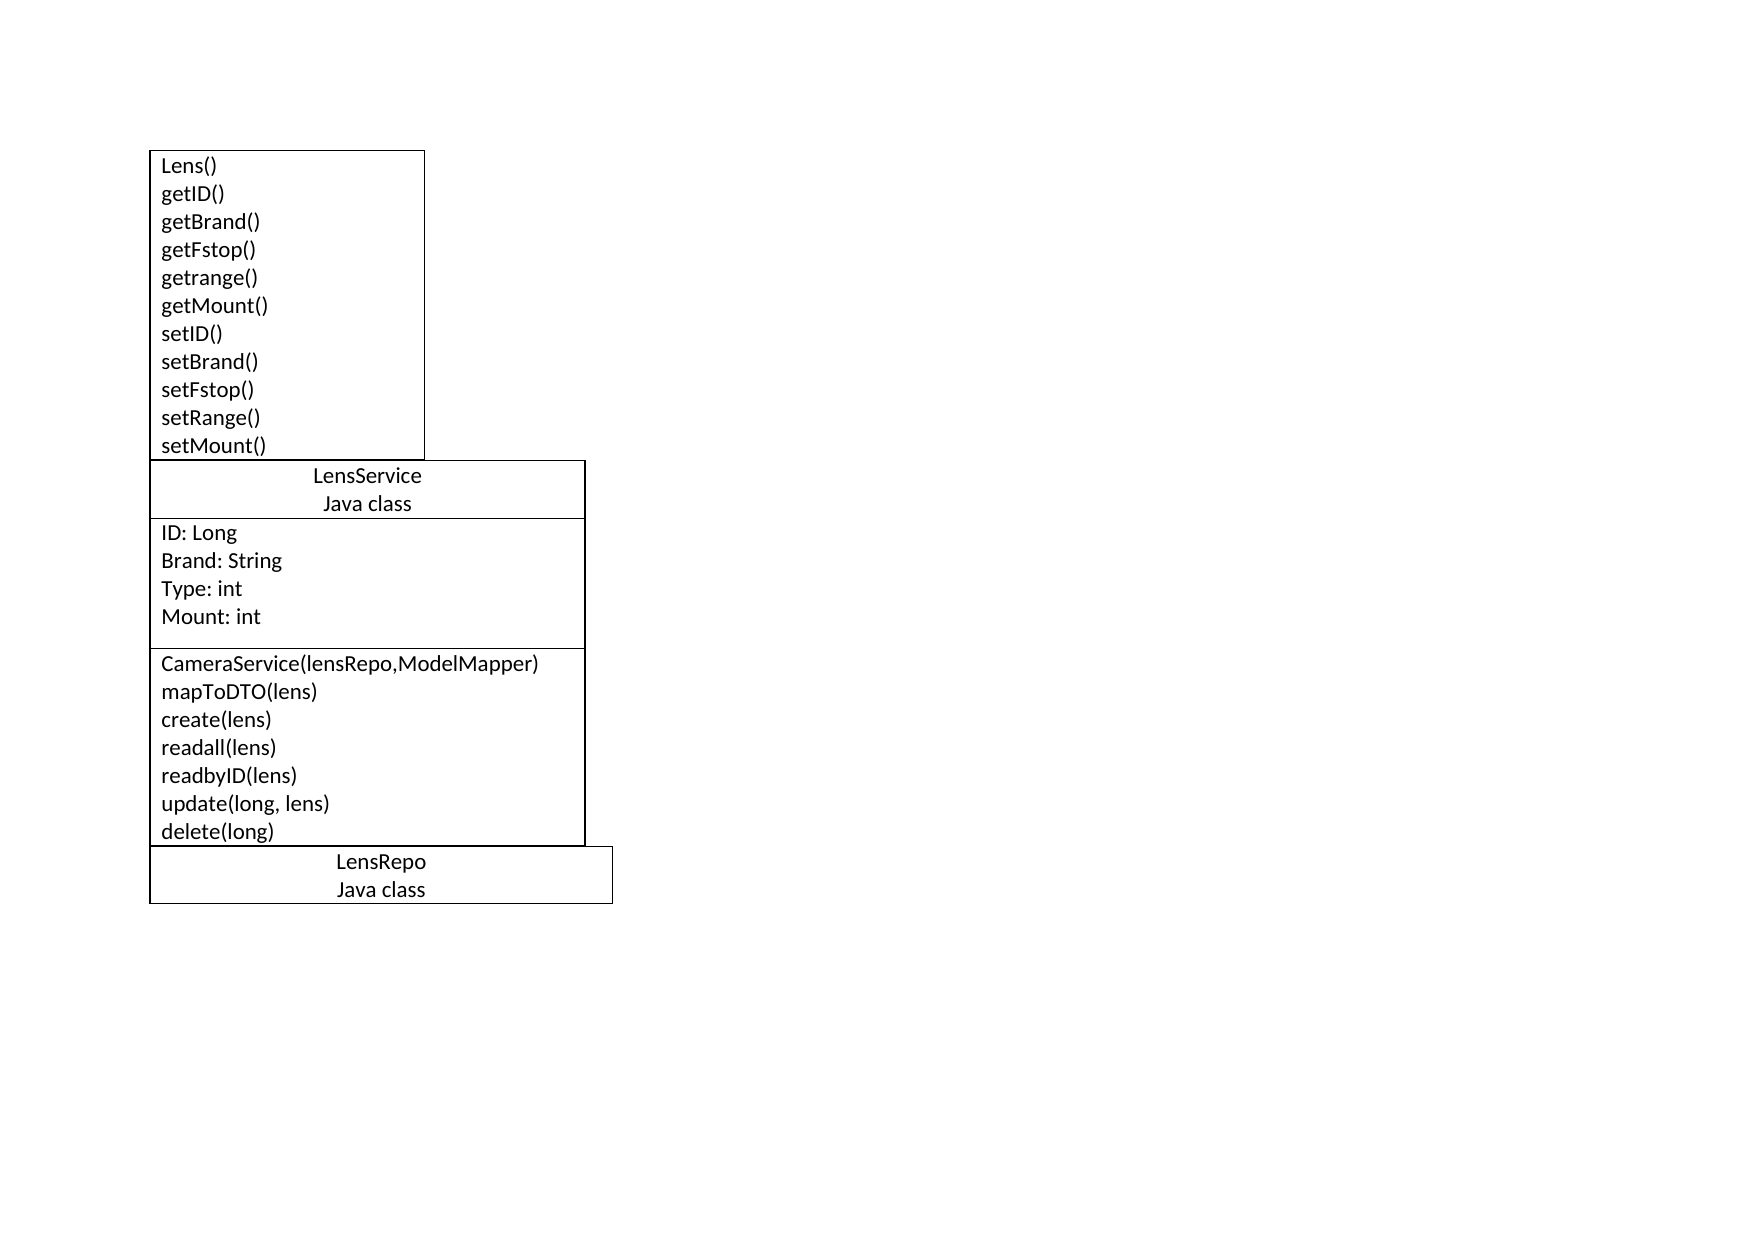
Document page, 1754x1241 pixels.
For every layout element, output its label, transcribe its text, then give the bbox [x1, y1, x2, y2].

table_cell CameraService(lensRepo,ModelMapper) mapToDTO(lens) create(lens) readall(lens) readbyID(lens) update(long, lens) delete(long) [151, 649, 584, 845]
table_cell Lens() getID() getBrand() getFstop() getrange() getMount() setID() setBrand() setFstop() setRange() setMount() [151, 151, 424, 459]
table_cell ID: Long Brand: String Type: int Mount: int [151, 519, 584, 648]
table_header LensService Java class [151, 461, 584, 517]
table_header LensRepo Java class [151, 847, 612, 903]
